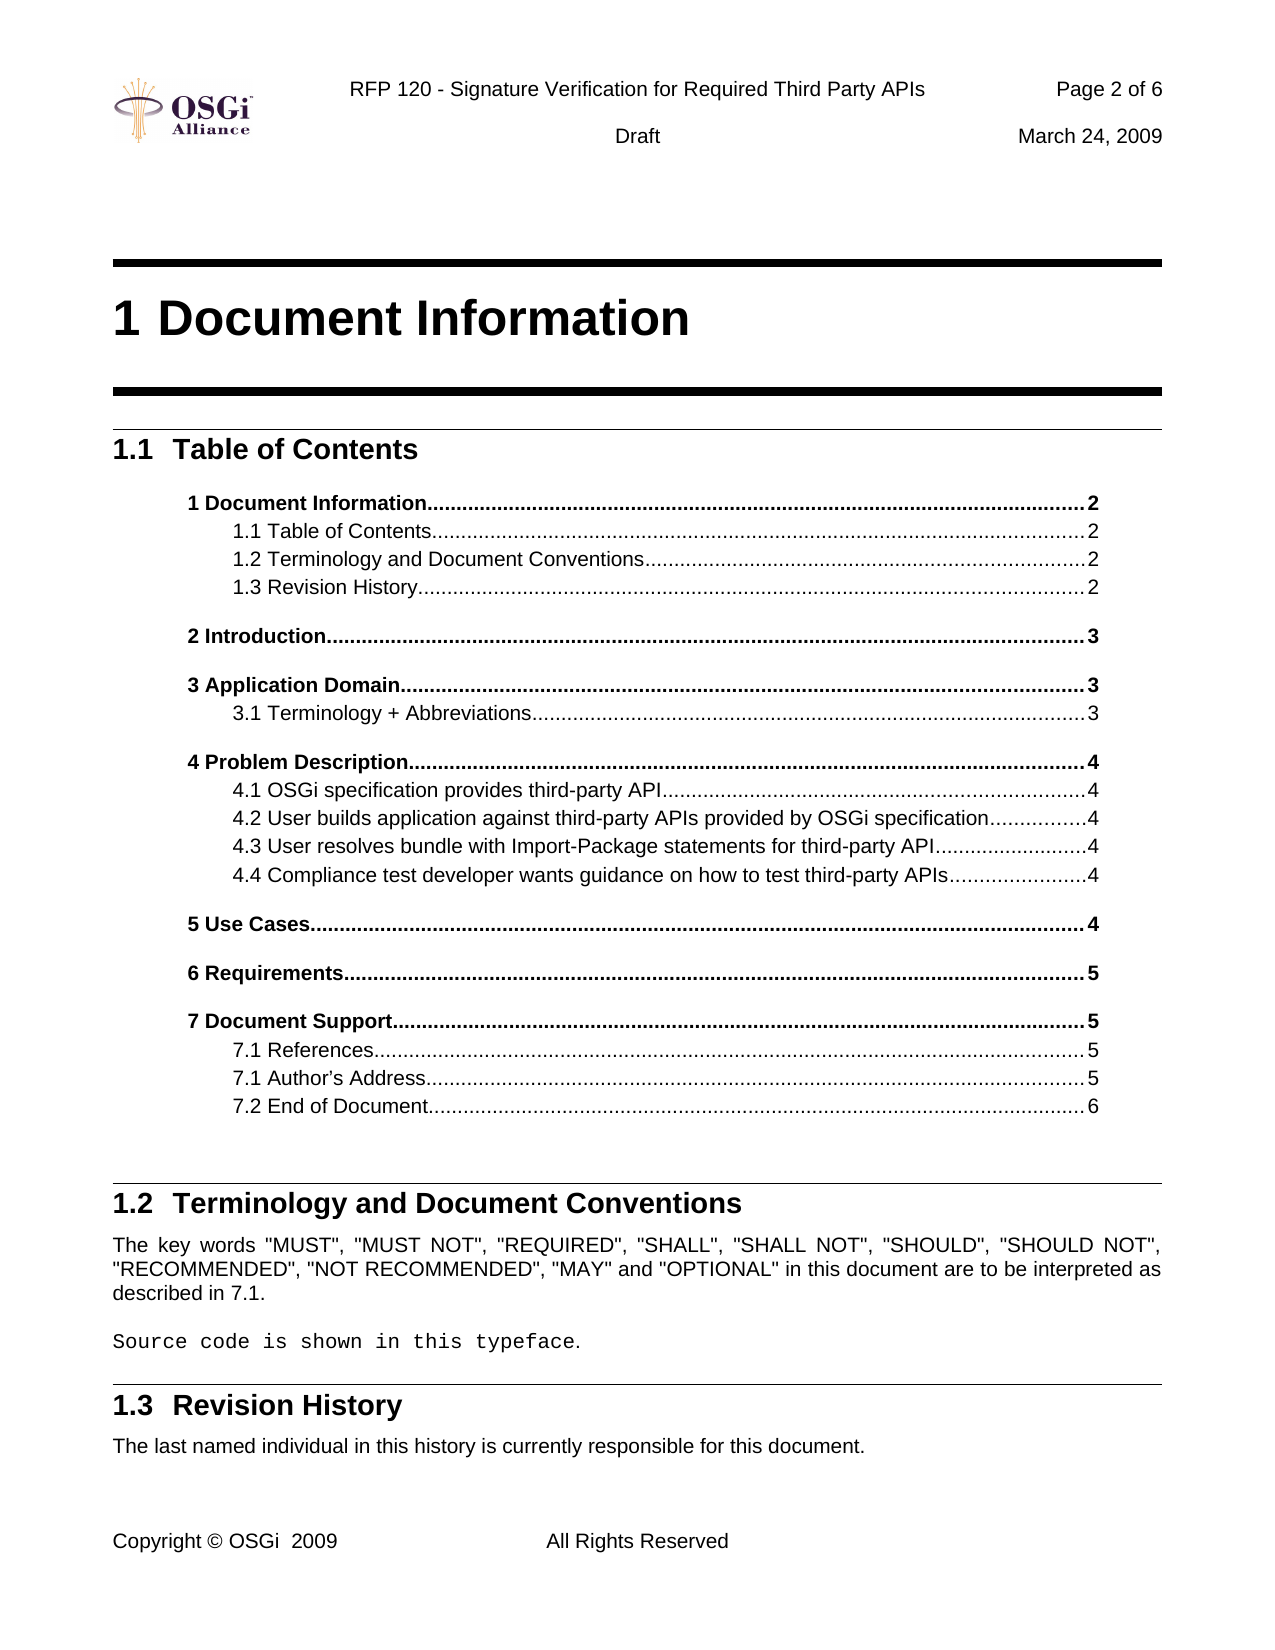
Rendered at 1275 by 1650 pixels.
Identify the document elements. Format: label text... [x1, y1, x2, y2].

text 7.1 Author’s Address 5 [232, 1066, 1162, 1089]
text 4.1 OSGi specification provides third-party API 4 [232, 778, 1162, 802]
text 6 Requirements 5 [187, 960, 1162, 984]
text 3.1 Terminology + Abbreviations 3 [232, 701, 1162, 725]
text 4 Problem Description 4 [187, 750, 1162, 774]
text 1.1 Table of Contents 2 [232, 519, 1162, 543]
text Source code is shown in this typeface. [112, 1329, 1162, 1355]
text 7.1 References 5 [232, 1037, 1162, 1061]
text 4.4 Compliance test developer wants guidance on how to test third-party APIs 4 [232, 862, 1162, 886]
text 1 Document Information 2 [187, 491, 1162, 514]
text The last named individual in this history is currently responsible for this document. [112, 1433, 1162, 1457]
text 7 Document Support 5 [187, 1009, 1162, 1033]
text 3 Application Domain 3 [187, 673, 1162, 697]
text 1.3 Revision History 2 [232, 575, 1162, 599]
text 1.2 Terminology and Document Conventions 2 [232, 547, 1162, 571]
subtitle Document Information [112, 260, 1162, 396]
subtitle Table of Contents [112, 430, 1162, 466]
text 7.2 End of Document 6 [232, 1094, 1162, 1118]
text The key words "MUST", "MUST NOT", "REQUIRED", "SHALL", "SHALL NOT", "SHOULD", "SHOULD NOT", "RECOMMENDED", "NOT RECOMMENDED", "MAY" and "OPTIONAL" in this document are to be interpreted as described in 7.1. [112, 1232, 1162, 1304]
text 4.2 User builds application against third-party APIs provided by OSGi specification 4 [232, 806, 1162, 830]
text 2 Introduction 3 [187, 624, 1162, 648]
text 4.3 User resolves bundle with Import-Package statements for third-party API 4 [232, 834, 1162, 858]
subtitle Terminology and Document Conventions [112, 1184, 1162, 1220]
picture [114, 78, 254, 143]
text 5 Use Cases 4 [187, 911, 1162, 935]
subtitle Revision History [112, 1385, 1162, 1421]
